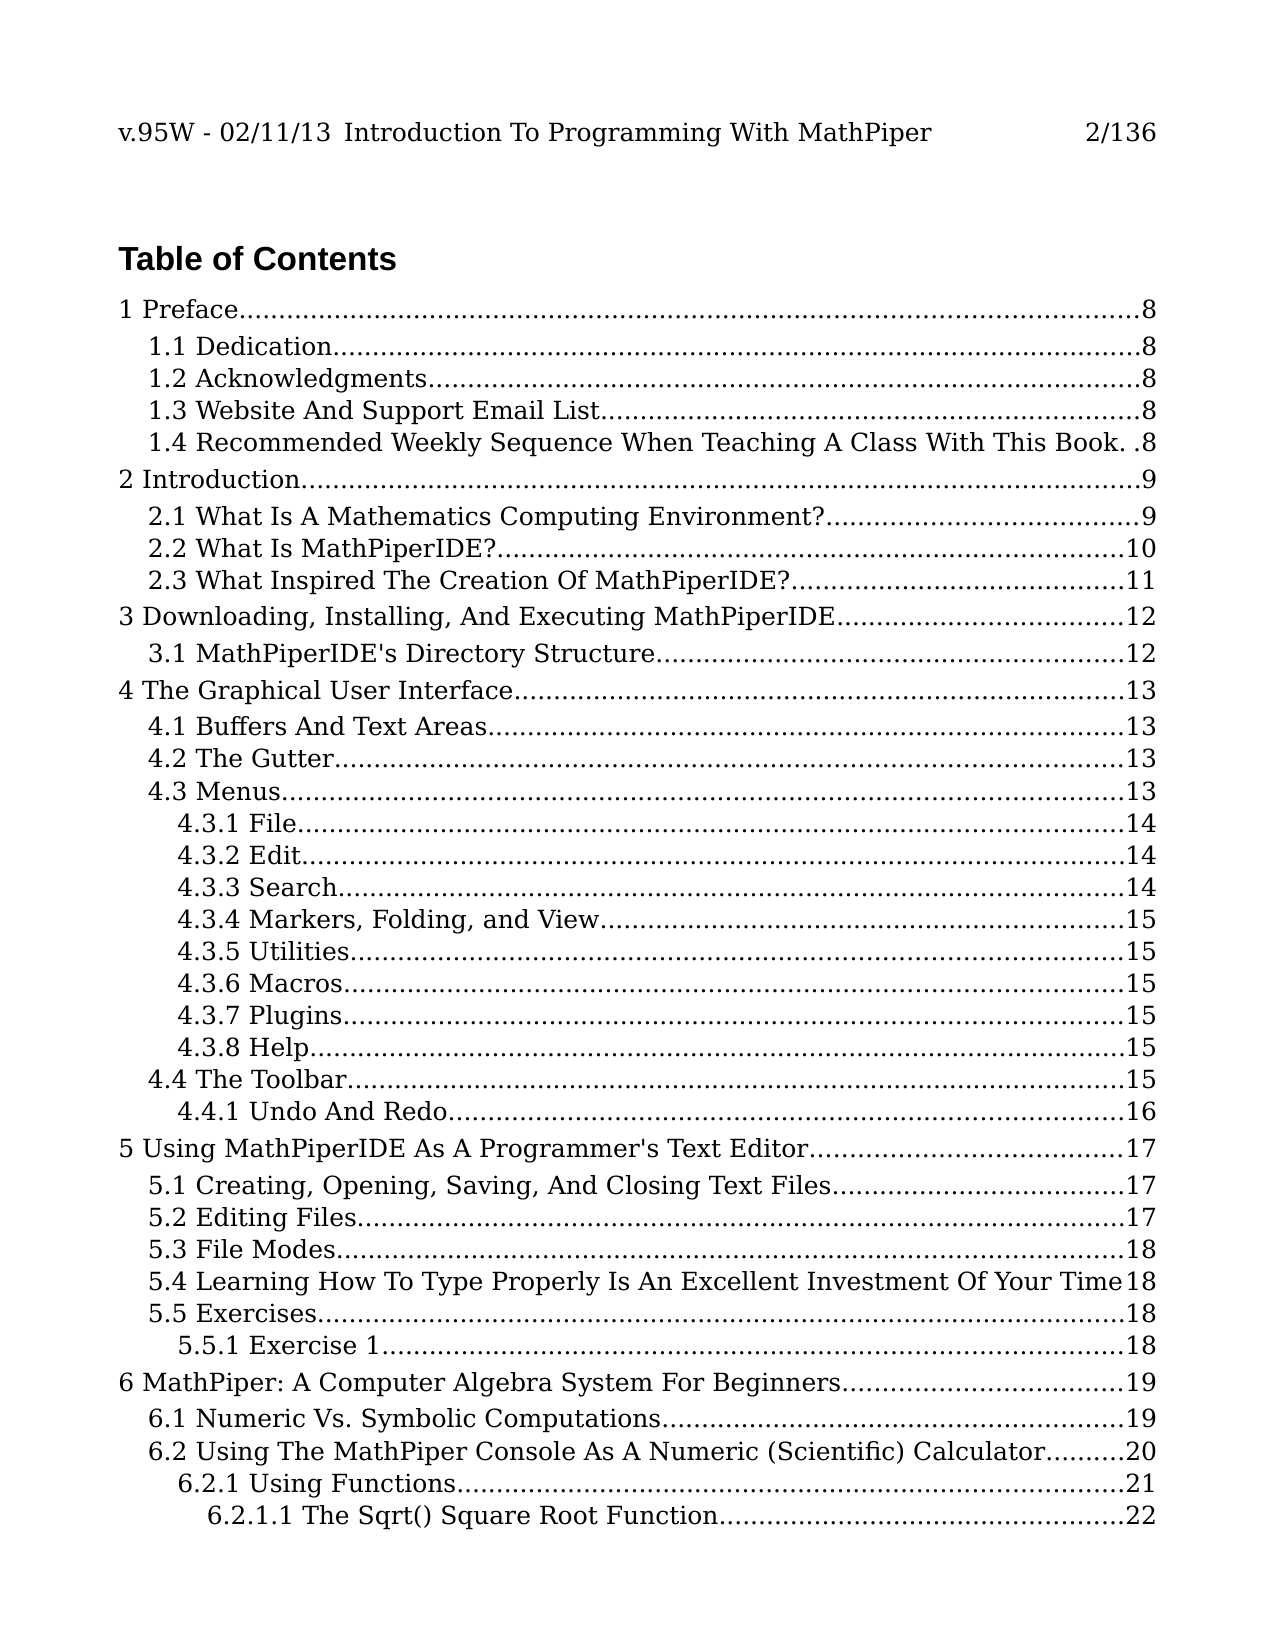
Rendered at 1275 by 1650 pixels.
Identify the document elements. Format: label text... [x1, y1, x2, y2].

text 6 MathPiper: A Computer Algebra System For Beginners 19 [118, 1368, 1157, 1397]
text 4.3.3 Search 14 [177, 873, 1157, 902]
text 5.1 Creating, Opening, Saving, And Closing Text Files 17 [148, 1171, 1157, 1200]
text 4.3.1 File 14 [177, 809, 1157, 838]
text 1.2 Acknowledgments 8 [148, 364, 1157, 393]
text 5 Using MathPiperIDE As A Programmer's Text Editor 17 [118, 1134, 1157, 1163]
text 1.4 Recommended Weekly Sequence When Teaching A Class With This Book 8 [148, 428, 1157, 457]
text 4.4.1 Undo And Redo 16 [177, 1097, 1157, 1127]
text 2.2 What Is MathPiperIDE? 10 [148, 534, 1157, 563]
text 3.1 MathPiperIDE's Directory Structure 12 [148, 639, 1157, 668]
text 6.2 Using The MathPiper Console As A Numeric (Scientific) Calculator 20 [148, 1437, 1157, 1466]
text 4.1 Buffers And Text Areas 13 [148, 712, 1157, 742]
text 2 Introduction 9 [118, 465, 1157, 494]
text 4.3.8 Help 15 [177, 1033, 1157, 1062]
text 4.3.4 Markers, Folding, and View 15 [177, 905, 1157, 934]
text 1 Preface 8 [118, 295, 1157, 324]
text 4.3 Menus 13 [148, 777, 1157, 806]
text 2.3 What Inspired The Creation Of MathPiperIDE? 11 [148, 566, 1157, 595]
text 5.3 File Modes 18 [148, 1235, 1157, 1264]
text 6.2.1 Using Functions 21 [177, 1469, 1157, 1498]
text 4 The Graphical User Interface 13 [118, 676, 1157, 705]
text 4.2 The Gutter 13 [148, 744, 1157, 774]
text 6.2.1.1 The Sqrt() Square Root Function 22 [207, 1501, 1157, 1530]
text 3 Downloading, Installing, And Executing MathPiperIDE 12 [118, 602, 1157, 632]
text 2.1 What Is A Mathematics Computing Environment? 9 [148, 502, 1157, 531]
text 5.2 Editing Files 17 [148, 1203, 1157, 1232]
text 4.4 The Toolbar 15 [148, 1065, 1157, 1094]
text 6.1 Numeric Vs. Symbolic Computations 19 [148, 1404, 1157, 1434]
text 4.3.2 Edit 14 [177, 841, 1157, 870]
text 5.5 Exercises 18 [148, 1299, 1157, 1328]
text 5.4 Learning How To Type Properly Is An Excellent Investment Of Your Time 18 [148, 1267, 1157, 1296]
text 4.3.6 Macros 15 [177, 969, 1157, 998]
text 5.5.1 Exercise 1 18 [177, 1331, 1157, 1360]
text 4.3.5 Utilities 15 [177, 937, 1157, 966]
text 4.3.7 Plugins 15 [177, 1001, 1157, 1030]
text 1.3 Website And Support Email List 8 [148, 396, 1157, 425]
text 1.1 Dedication 8 [148, 332, 1157, 361]
subtitle Table of Contents [118, 239, 1157, 277]
